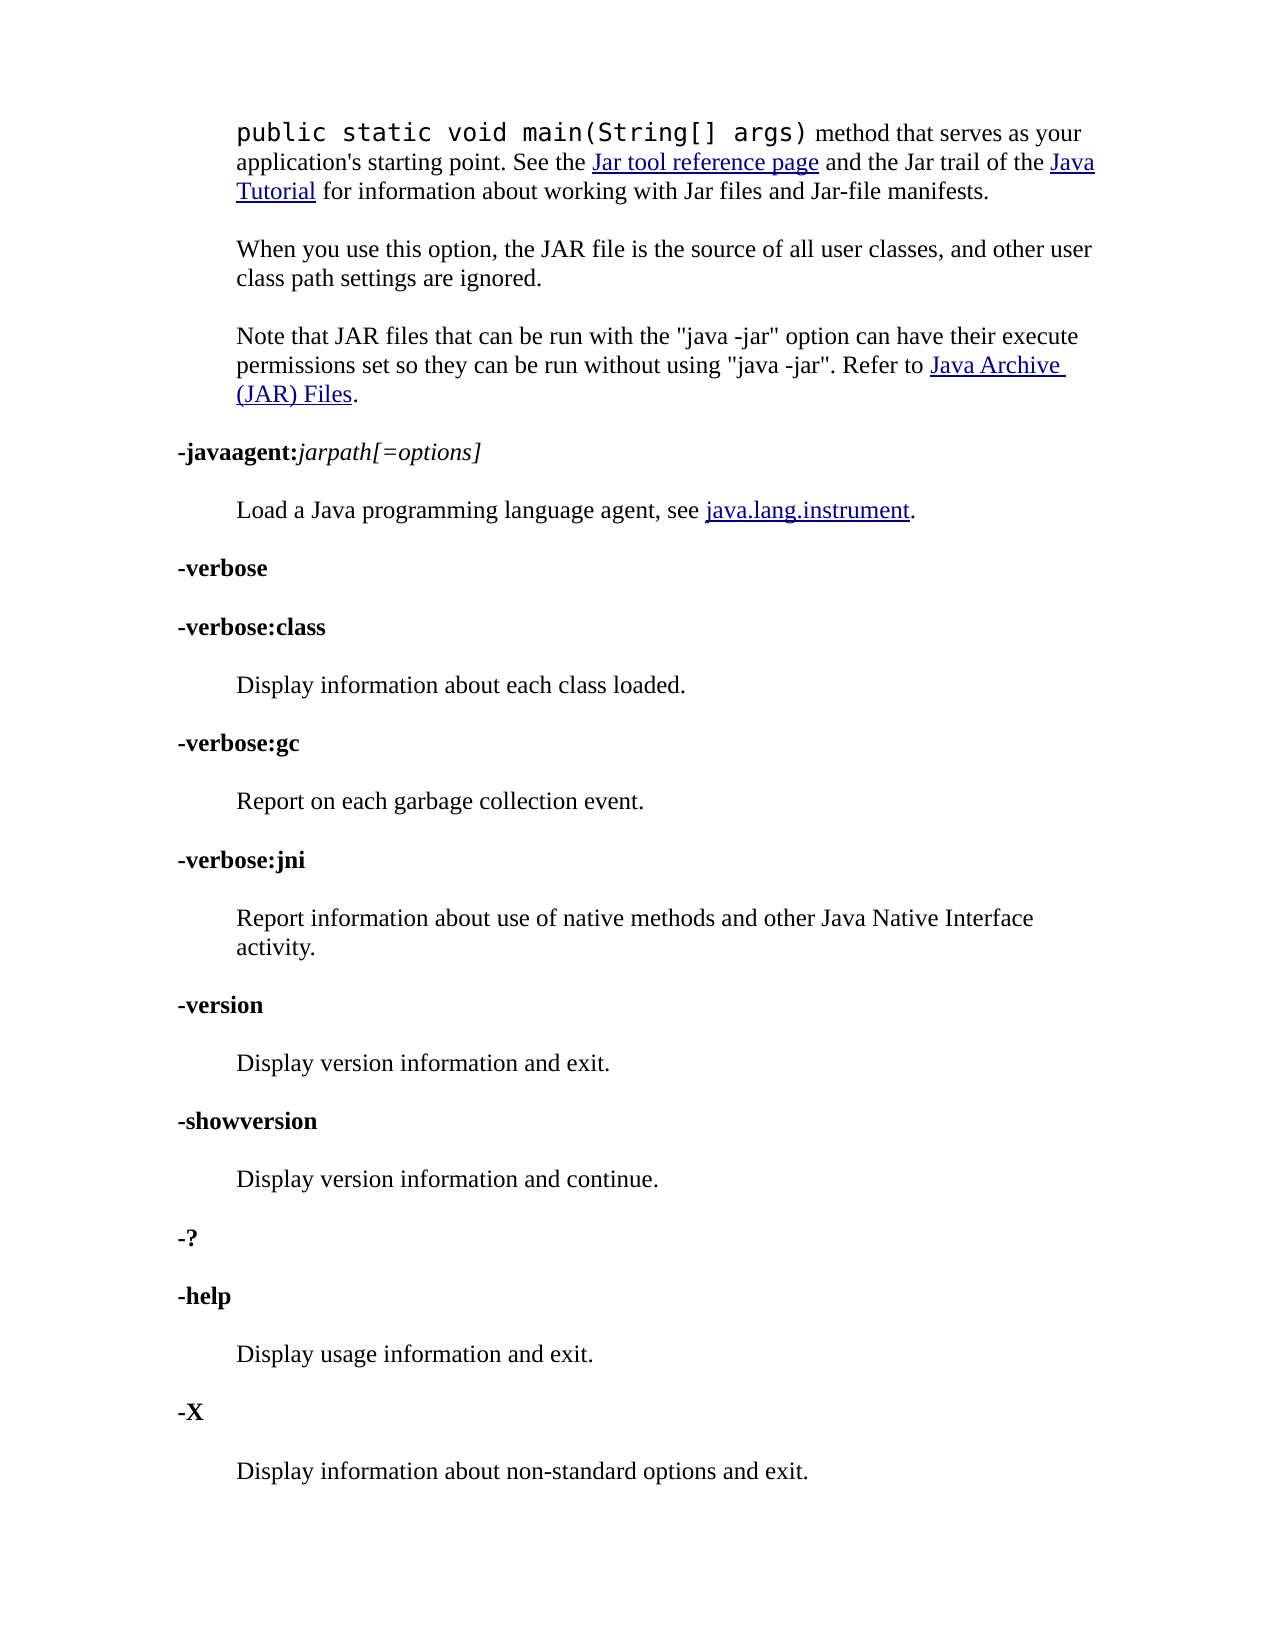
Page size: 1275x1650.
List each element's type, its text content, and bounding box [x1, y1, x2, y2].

subtitle -verbose [177, 553, 1098, 582]
list When you use this option, the JAR file is the source of all user classes, and other user class path settings are ignored. [236, 234, 1098, 292]
list Display information about each class loaded. [236, 670, 1098, 699]
subtitle -? [177, 1223, 1098, 1252]
subtitle -showversion [177, 1106, 1098, 1135]
subtitle -verbose:class [177, 612, 1098, 641]
subtitle -help [177, 1281, 1098, 1310]
list Display usage information and exit. [236, 1339, 1098, 1368]
list public static void main(String[] args) method that serves as your application's starting point. See the Jar tool reference page and the Jar trail of the Java Tutorial for information about working with Jar files and Jar-file manifests. [236, 118, 1098, 205]
list Display version information and continue. [236, 1164, 1098, 1193]
list Report on each garbage collection event. [236, 786, 1098, 815]
subtitle -X [177, 1397, 1098, 1426]
subtitle -verbose:gc [177, 728, 1098, 757]
subtitle -javaagent:jarpath[=options] [177, 437, 1098, 466]
list Load a Java programming language agent, see java.lang.instrument. [236, 495, 1098, 524]
subtitle -version [177, 990, 1098, 1019]
list Display version information and exit. [236, 1048, 1098, 1077]
subtitle -verbose:jni [177, 845, 1098, 873]
list Note that JAR files that can be run with the "java -jar" option can have their execute permissions set so they can be run without using "java -jar". Refer to Java Archive (JAR) Files. [236, 321, 1098, 408]
list Report information about use of native methods and other Java Native Interface activity. [236, 903, 1098, 960]
list Display information about non-standard options and exit. [236, 1456, 1098, 1484]
